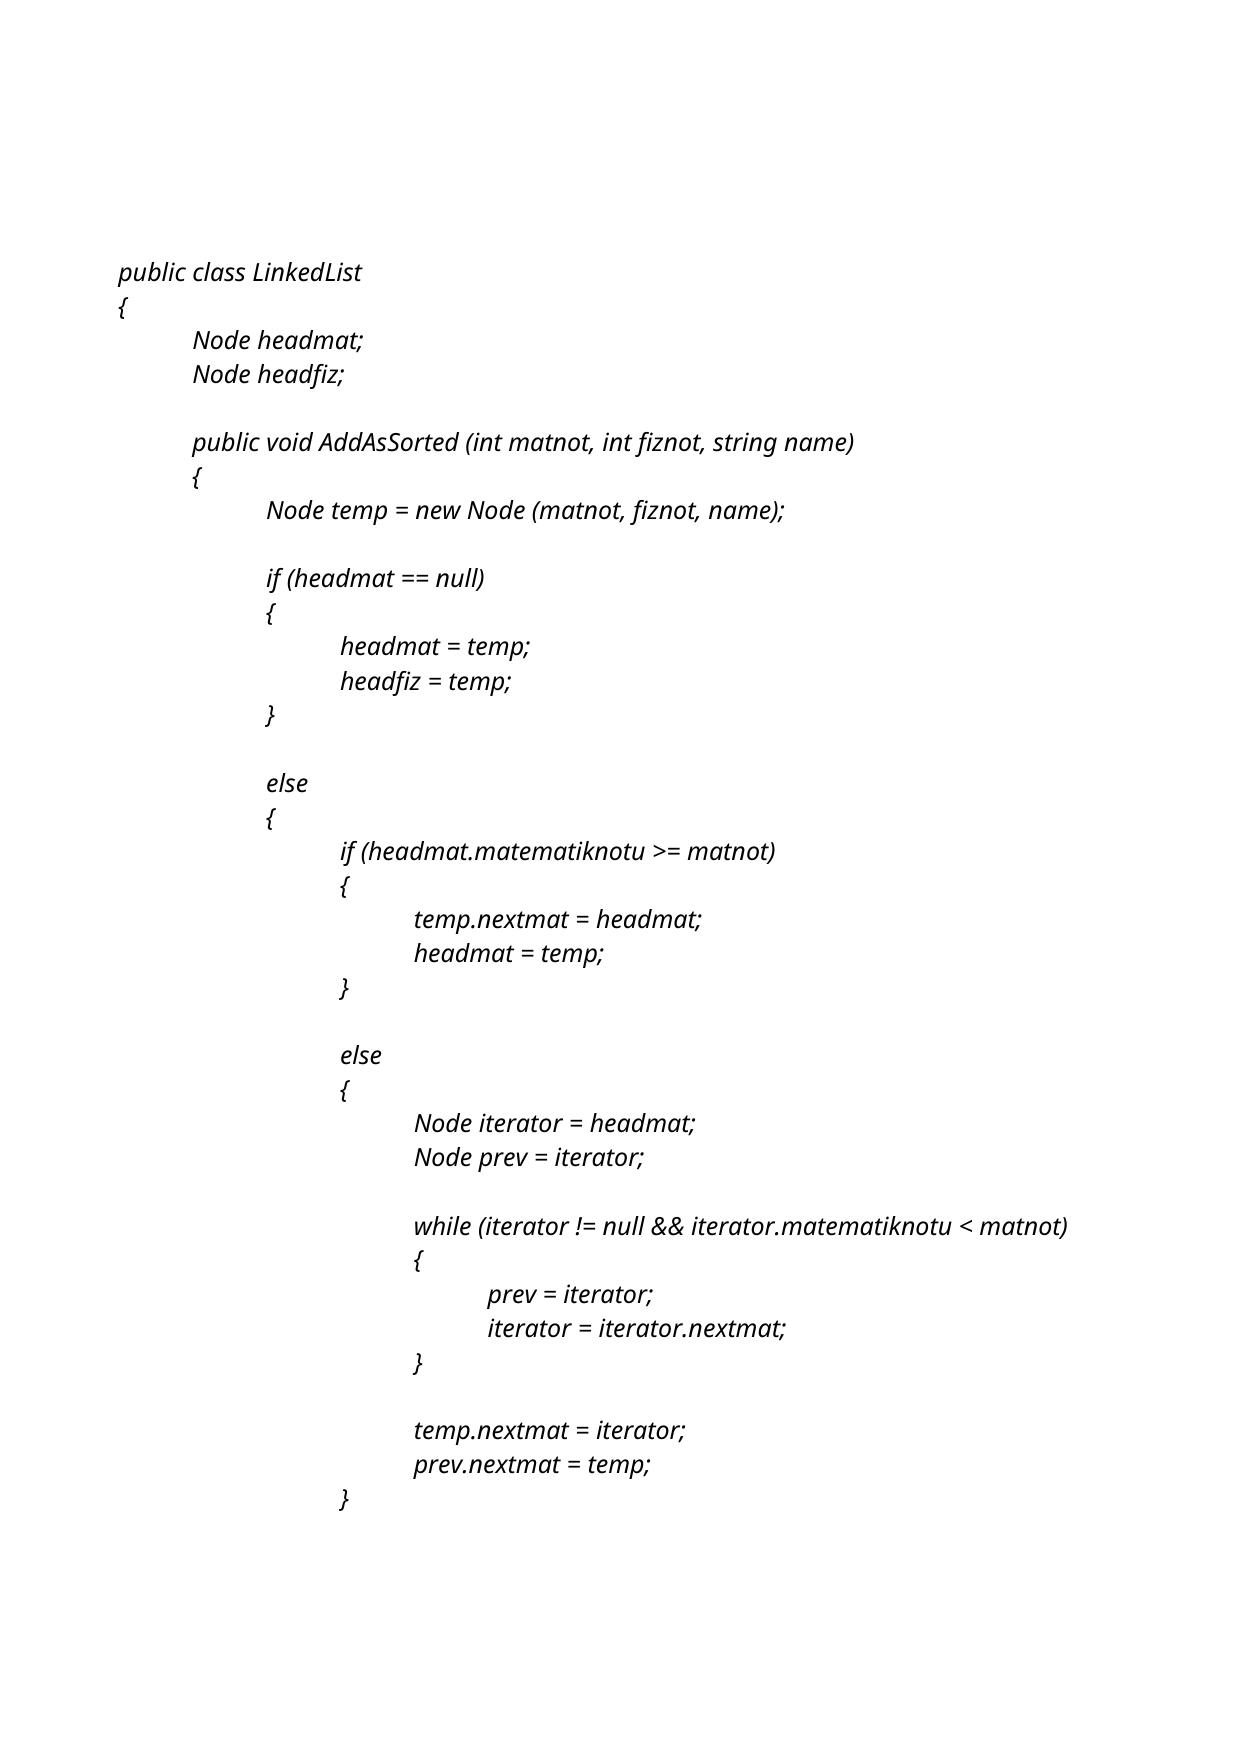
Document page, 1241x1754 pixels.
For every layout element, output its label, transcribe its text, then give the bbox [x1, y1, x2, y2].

text prev.nextmat = temp; [118, 1447, 1122, 1481]
text Node headmat; [118, 322, 1122, 357]
text else [118, 1038, 1122, 1072]
text headfiz = temp; [118, 663, 1122, 697]
text public class LinkedList [118, 254, 1122, 288]
text } [118, 970, 1122, 1004]
text Node iterator = headmat; [118, 1106, 1122, 1140]
text temp.nextmat = iterator; [118, 1412, 1122, 1447]
text prev = iterator; [118, 1276, 1122, 1310]
text { [118, 867, 1122, 902]
text Node temp = new Node (matnot, fiznot, name); [118, 493, 1122, 527]
text } [118, 697, 1122, 731]
text public void AddAsSorted (int matnot, int fiznot, string name) [118, 425, 1122, 459]
text { [118, 799, 1122, 833]
text headmat = temp; [118, 629, 1122, 663]
text { [118, 1242, 1122, 1276]
text { [118, 459, 1122, 493]
text iterator = iterator.nextmat; [118, 1310, 1122, 1344]
text Node headfiz; [118, 357, 1122, 391]
text while (iterator != null && iterator.matematiknotu < matnot) [118, 1208, 1122, 1242]
text else [118, 765, 1122, 799]
text { [118, 1072, 1122, 1106]
text { [118, 595, 1122, 629]
text if (headmat == null) [118, 561, 1122, 595]
text Node prev = iterator; [118, 1140, 1122, 1174]
text headmat = temp; [118, 936, 1122, 970]
text if (headmat.matematiknotu >= matnot) [118, 833, 1122, 867]
text { [118, 288, 1122, 322]
text } [118, 1344, 1122, 1378]
text temp.nextmat = headmat; [118, 902, 1122, 936]
text } [118, 1481, 1122, 1515]
